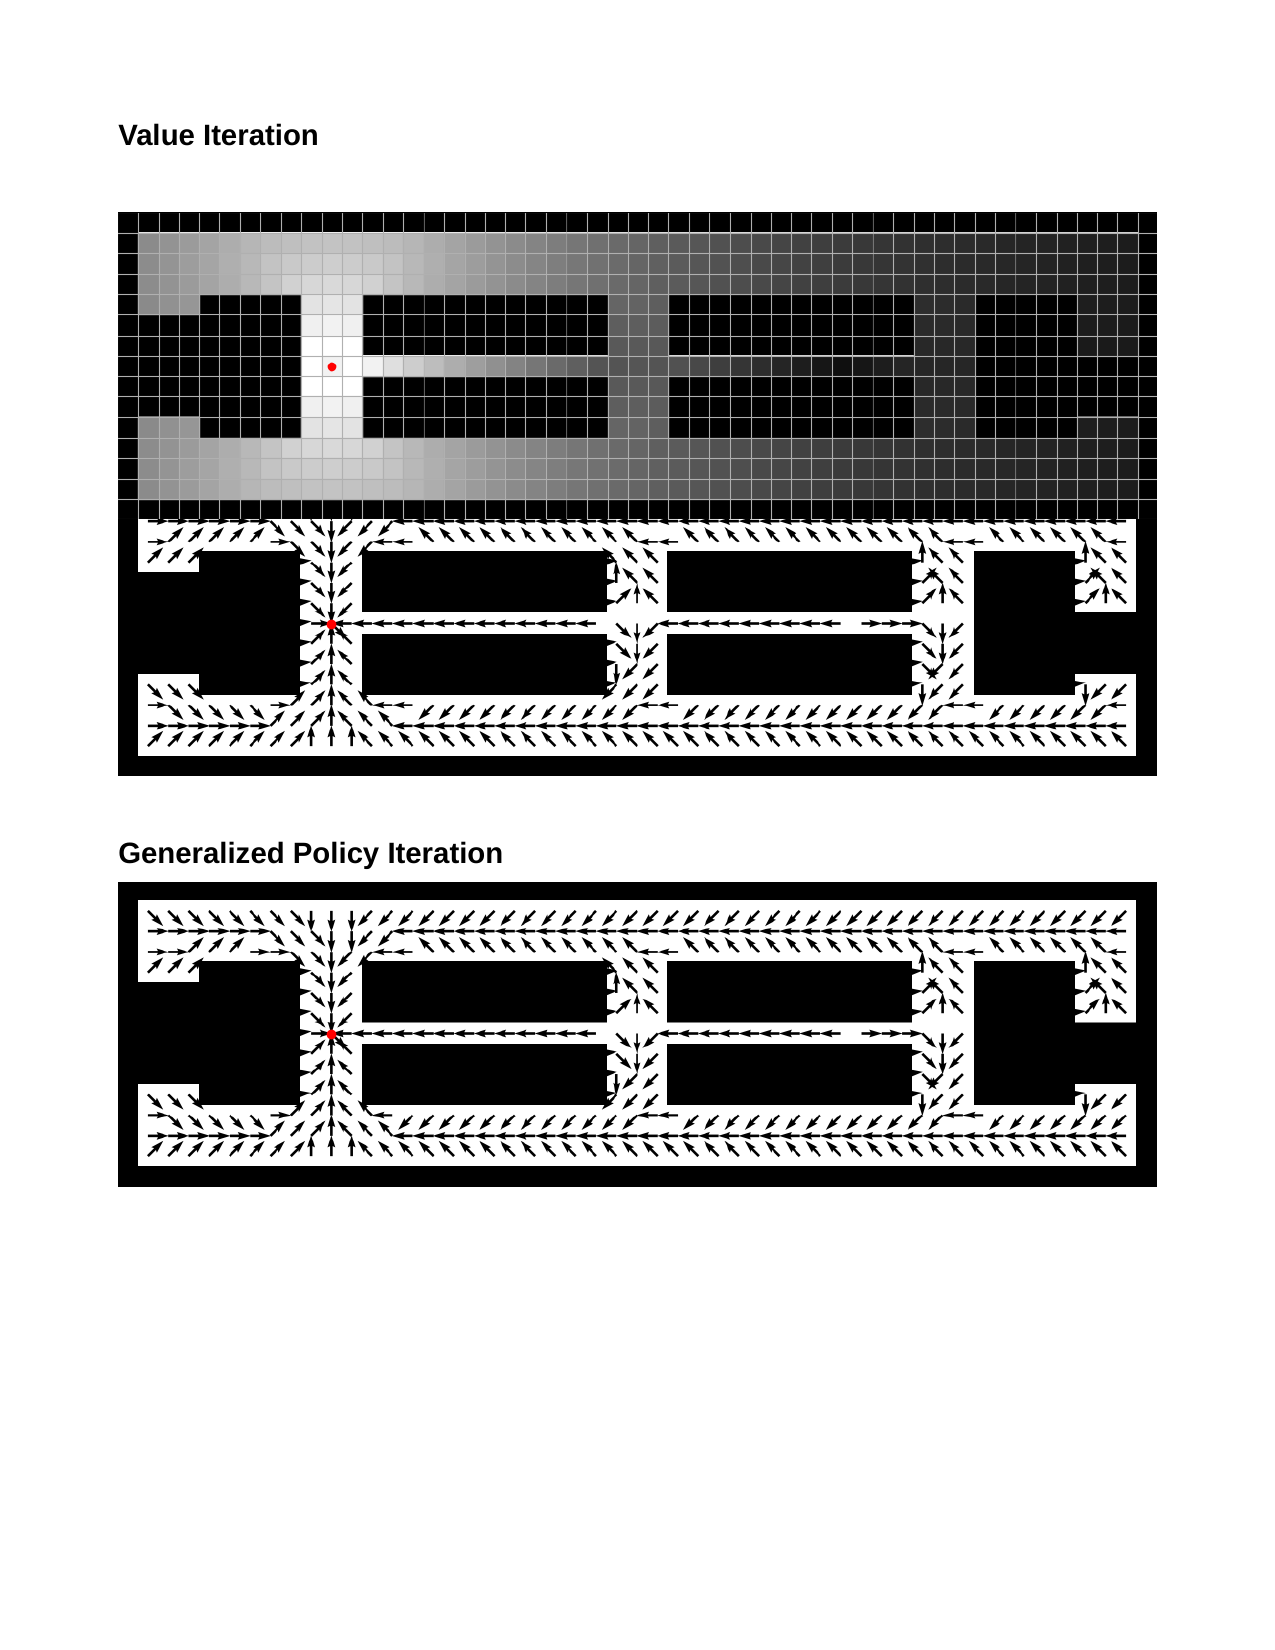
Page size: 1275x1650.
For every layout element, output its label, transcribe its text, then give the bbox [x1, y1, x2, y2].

picture [118, 212, 1157, 776]
subtitle Value Iteration [118, 118, 1157, 152]
picture [118, 882, 1157, 1187]
subtitle Generalized Policy Iteration [118, 836, 1157, 870]
